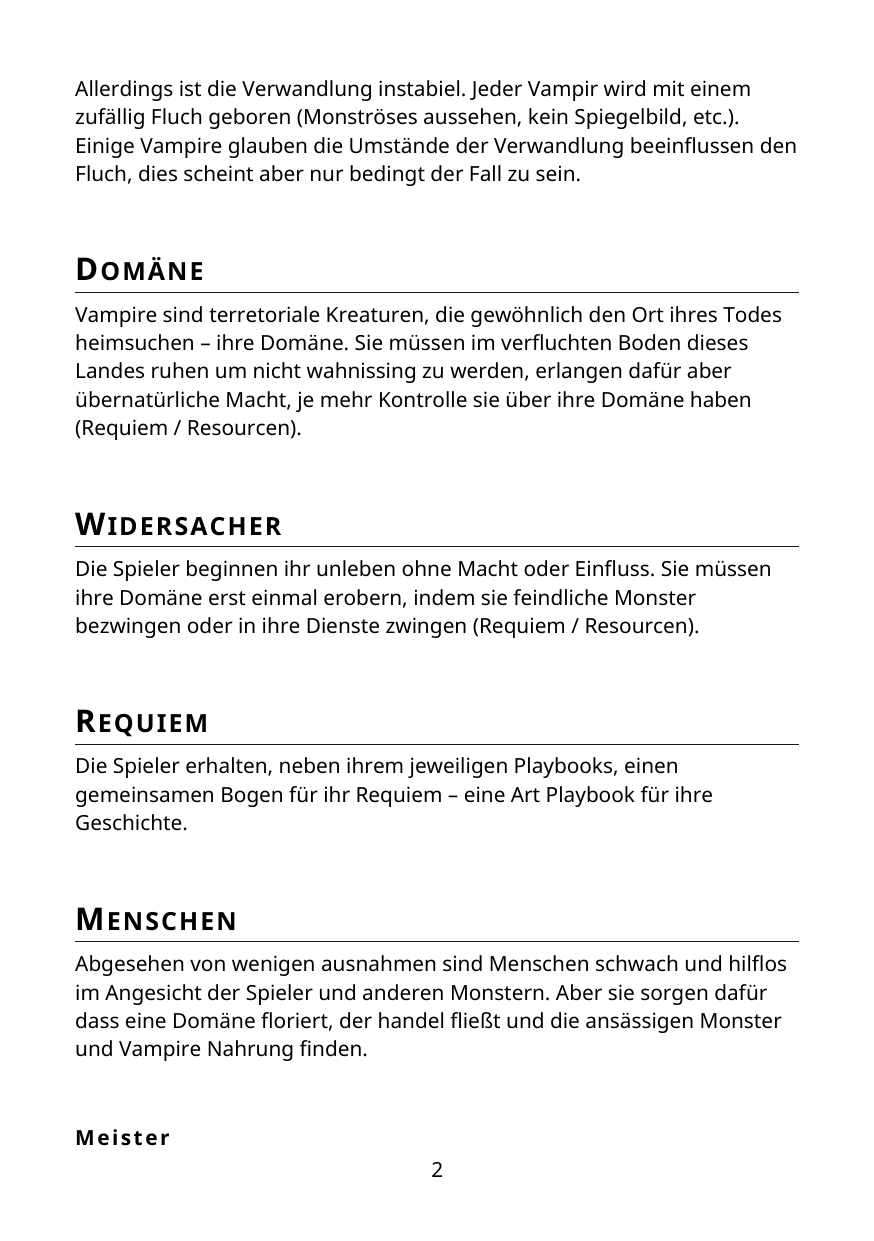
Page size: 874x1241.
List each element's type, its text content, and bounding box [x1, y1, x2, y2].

subtitle Domäne [75, 247, 799, 292]
text Abgesehen von wenigen ausnahmen sind Menschen schwach und hilflos im Angesicht der Spieler und anderen Monstern. Aber sie sorgen dafür dass eine Domäne floriert, der handel fließt und die ansässigen Monster und Vampire Nahrung finden. [75, 949, 799, 1063]
subtitle Requiem [75, 699, 799, 744]
subtitle Widersacher [75, 502, 799, 546]
text Vampire sind terretoriale Kreaturen, die gewöhnlich den Ort ihres Todes heimsuchen – ihre Domäne. Sie müssen im verfluchten Boden dieses Landes ruhen um nicht wahnissing zu werden, erlangen dafür aber übernatürliche Macht, je mehr Kontrolle sie über ihre Domäne haben (Requiem / Resourcen). [75, 300, 799, 442]
text Die Spieler erhalten, neben ihrem jeweiligen Playbooks, einen gemeinsamen Bogen für ihr Requiem – eine Art Playbook für ihre Geschichte. [75, 752, 799, 837]
text Die Spieler beginnen ihr unleben ohne Macht oder Einfluss. Sie müssen ihre Domäne erst einmal erobern, indem sie feindliche Monster bezwingen oder in ihre Dienste zwingen (Requiem / Resourcen). [75, 554, 799, 639]
subtitle Menschen [75, 897, 799, 941]
subtitle Meister [75, 1123, 799, 1151]
text Allerdings ist die Verwandlung instabiel. Jeder Vampir wird mit einem zufällig Fluch geboren (Monströses aussehen, kein Spiegelbild, etc.). Einige Vampire glauben die Umstände der Verwandlung beeinflussen den Fluch, dies scheint aber nur bedingt der Fall zu sein. [75, 74, 799, 188]
